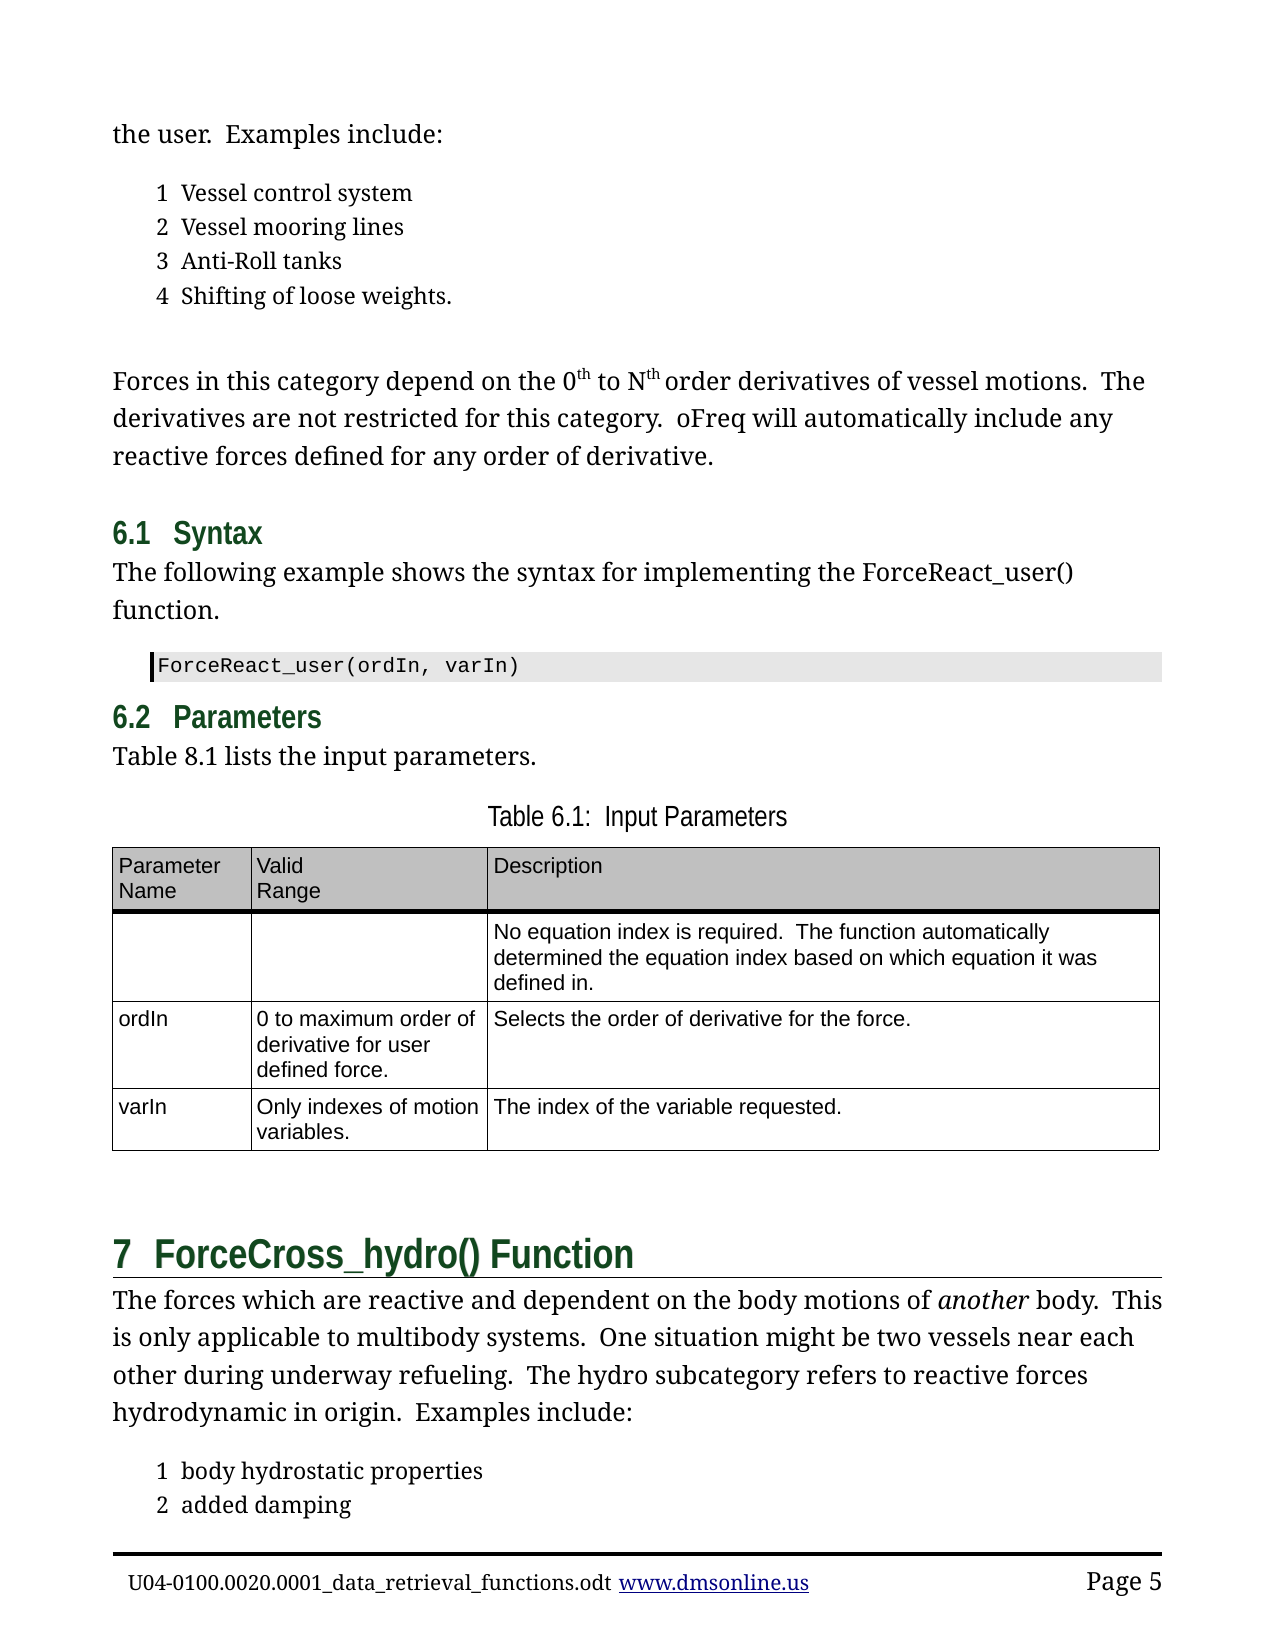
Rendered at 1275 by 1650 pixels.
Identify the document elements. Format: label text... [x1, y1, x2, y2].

text Forces in this category depend on the 0th to Nth order derivatives of vessel motions. The derivatives are not restricted for this category. oFreq will automatically include any reactive forces defined for any order of derivative. [112, 363, 1162, 472]
subtitle Parameters [112, 697, 1162, 735]
table_cell 0 to maximum order of derivative for user defined force. [252, 1002, 487, 1088]
subtitle Syntax [112, 513, 1162, 551]
text ForceReact_user(ordIn, varIn) [154, 652, 1162, 682]
table_cell [113, 914, 251, 1001]
text Table 8.1 lists the input parameters. [112, 739, 1162, 773]
table_cell The index of the variable requested. [488, 1089, 1159, 1150]
table_cell varIn [113, 1089, 251, 1150]
table_cell [252, 914, 487, 1001]
table_header Parameter Name [113, 848, 251, 909]
list body hydrostatic properties [150, 1455, 1162, 1486]
table_cell Only indexes of motion variables. [252, 1089, 487, 1150]
list Vessel control system [150, 176, 1162, 208]
list Anti-Roll tanks [150, 245, 1162, 276]
subtitle ForceCross_hydro() Function [112, 1229, 1162, 1278]
table_header Description [488, 848, 1159, 909]
text The following example shows the syntax for implementing the ForceReact_user() function. [112, 555, 1162, 626]
text The forces which are reactive and dependent on the body motions of another body. This is only applicable to multibody systems. One situation might be two vessels near each other during underway refueling. The hydro subcategory refers to reactive forces hydrodynamic in origin. Examples include: [112, 1283, 1162, 1429]
table_cell Selects the order of derivative for the force. [488, 1002, 1159, 1088]
table_header Valid Range [252, 848, 487, 909]
list Vessel mooring lines [150, 211, 1162, 242]
text Table 6.1: Input Parameters [112, 799, 1162, 832]
table_cell No equation index is required. The function automatically determined the equation index based on which equation it was defined in. [488, 914, 1159, 1001]
list Shifting of loose weights. [150, 279, 1162, 311]
text the user. Examples include: [112, 117, 1162, 151]
table_cell ordIn [113, 1002, 251, 1088]
list added damping [150, 1489, 1162, 1520]
